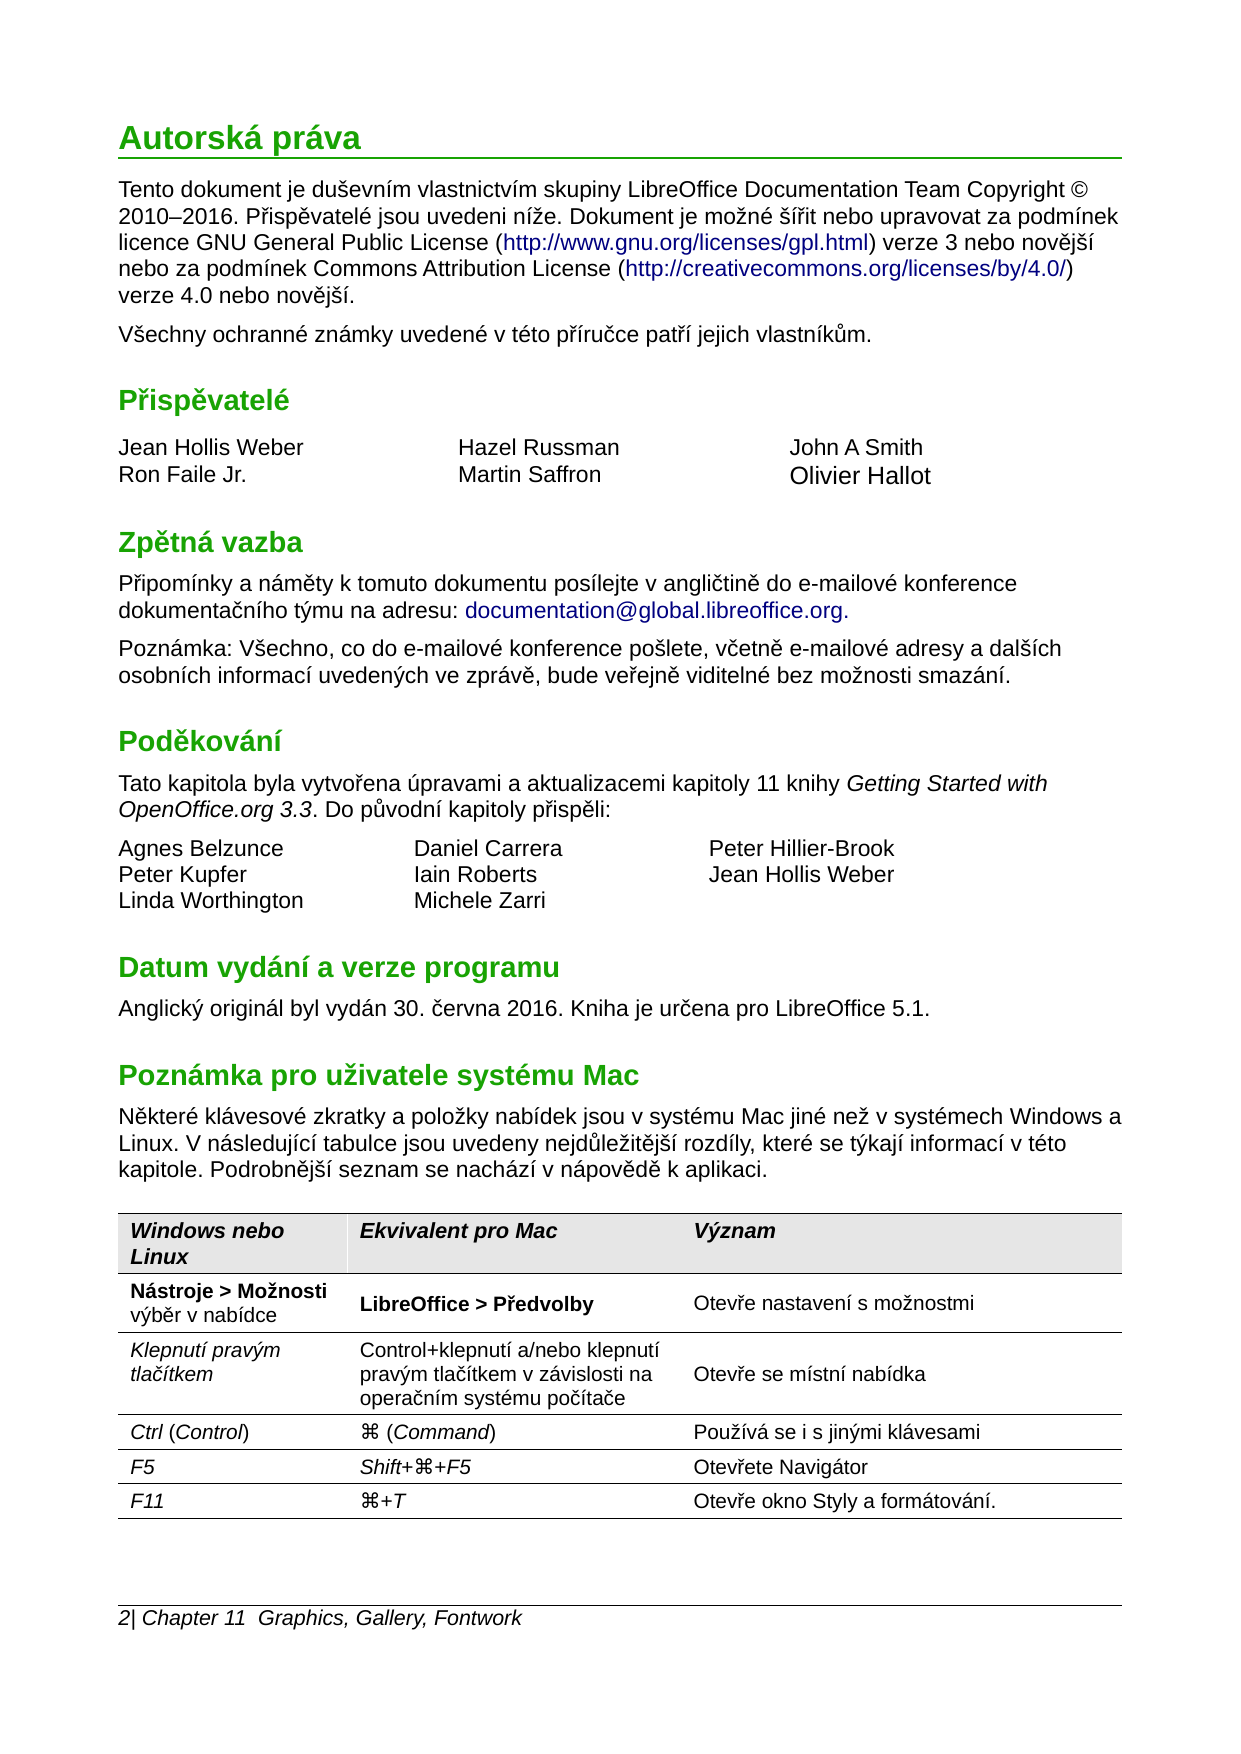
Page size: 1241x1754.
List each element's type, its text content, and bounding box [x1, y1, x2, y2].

table_cell Olivier Hallot [789, 461, 1122, 489]
subtitle Poděkování [118, 724, 1122, 758]
table_cell Control+klepnutí a/nebo klepnutí pravým tlačítkem v závislosti na operačním systému počítače [348, 1333, 681, 1414]
subtitle Poznámka pro uživatele systému Mac [118, 1058, 1122, 1091]
text Agnes Belzunce Daniel Carrera Peter Hillier-Brook Peter Kupfer Iain Roberts Jean Hollis Weber Linda Worthington Michele Zarri [118, 835, 1122, 914]
table_header John A Smith [789, 434, 1122, 461]
subtitle Zpětná vazba [118, 525, 1122, 558]
table_header Význam [681, 1214, 1122, 1273]
table_cell Otevře nastavení s možnostmi [681, 1274, 1122, 1332]
table_cell Nástroje > Možnosti výběr v nabídce [118, 1274, 347, 1332]
table_header Windows nebo Linux [118, 1214, 347, 1273]
table_cell Otevře se místní nabídka [681, 1333, 1122, 1414]
table_cell Martin Saffron [458, 461, 789, 489]
table_cell Otevře okno Styly a formátování. [681, 1484, 1122, 1518]
text Anglický originál byl vydán 30. června 2016. Kniha je určena pro LibreOffice 5.1. [118, 995, 1122, 1022]
table_cell ⌘ (Command) [348, 1415, 681, 1449]
text Všechny ochranné známky uvedené v této příručce patří jejich vlastníkům. [118, 321, 1122, 347]
subtitle Přispěvatelé [118, 383, 1122, 417]
table_cell LibreOffice > Předvolby [348, 1274, 681, 1332]
text Některé klávesové zkratky a položky nabídek jsou v systému Mac jiné než v systémech Windows a Linux. V následující tabulce jsou uvedeny nejdůležitější rozdíly, které se týkají informací v této kapitole. Podrobnější seznam se nachází v nápovědě k aplikaci. [118, 1103, 1122, 1182]
table_cell Používá se i s jinými klávesami [681, 1415, 1122, 1449]
table_cell Otevřete Navigátor [681, 1450, 1122, 1483]
text Tato kapitola byla vytvořena úpravami a aktualizacemi kapitoly 11 knihy Getting Started with OpenOffice.org 3.3. Do původní kapitoly přispěli: [118, 769, 1122, 822]
table_cell F11 [118, 1484, 347, 1518]
subtitle Datum vydání a verze programu [118, 950, 1122, 983]
table_cell Ctrl (Control) [118, 1415, 347, 1449]
table_cell Shift+⌘+F5 [348, 1450, 681, 1483]
table_cell Klepnutí pravým tlačítkem [118, 1333, 347, 1414]
table_header Hazel Russman [458, 434, 789, 461]
text Tento dokument je duševním vlastnictvím skupiny LibreOffice Documentation Team Copyright © 2010–2016. Přispěvatelé jsou uvedeni níže. Dokument je možné šířit nebo upravovat za podmínek licence GNU General Public License (http://www.gnu.org/licenses/gpl.html) verze 3 nebo novější nebo za podmínek Commons Attribution License (http://creativecommons.org/licenses/by/4.0/) verze 4.0 nebo novější. [118, 176, 1122, 308]
table_header Jean Hollis Weber [118, 434, 458, 461]
text Poznámka: Všechno, co do e-mailové konference pošlete, včetně e-mailové adresy a dalších osobních informací uvedených ve zprávě, bude veřejně viditelné bez možnosti smazání. [118, 635, 1122, 688]
table_header Ekvivalent pro Mac [348, 1214, 681, 1273]
table_cell ⌘+T [348, 1484, 681, 1518]
table_cell Ron Faile Jr. [118, 461, 458, 489]
table_cell F5 [118, 1450, 347, 1483]
subtitle Autorská práva [118, 118, 1122, 157]
text Připomínky a náměty k tomuto dokumentu posílejte v angličtině do e-mailové konference dokumentačního týmu na adresu: documentation@global.libreoffice.org. [118, 570, 1122, 623]
